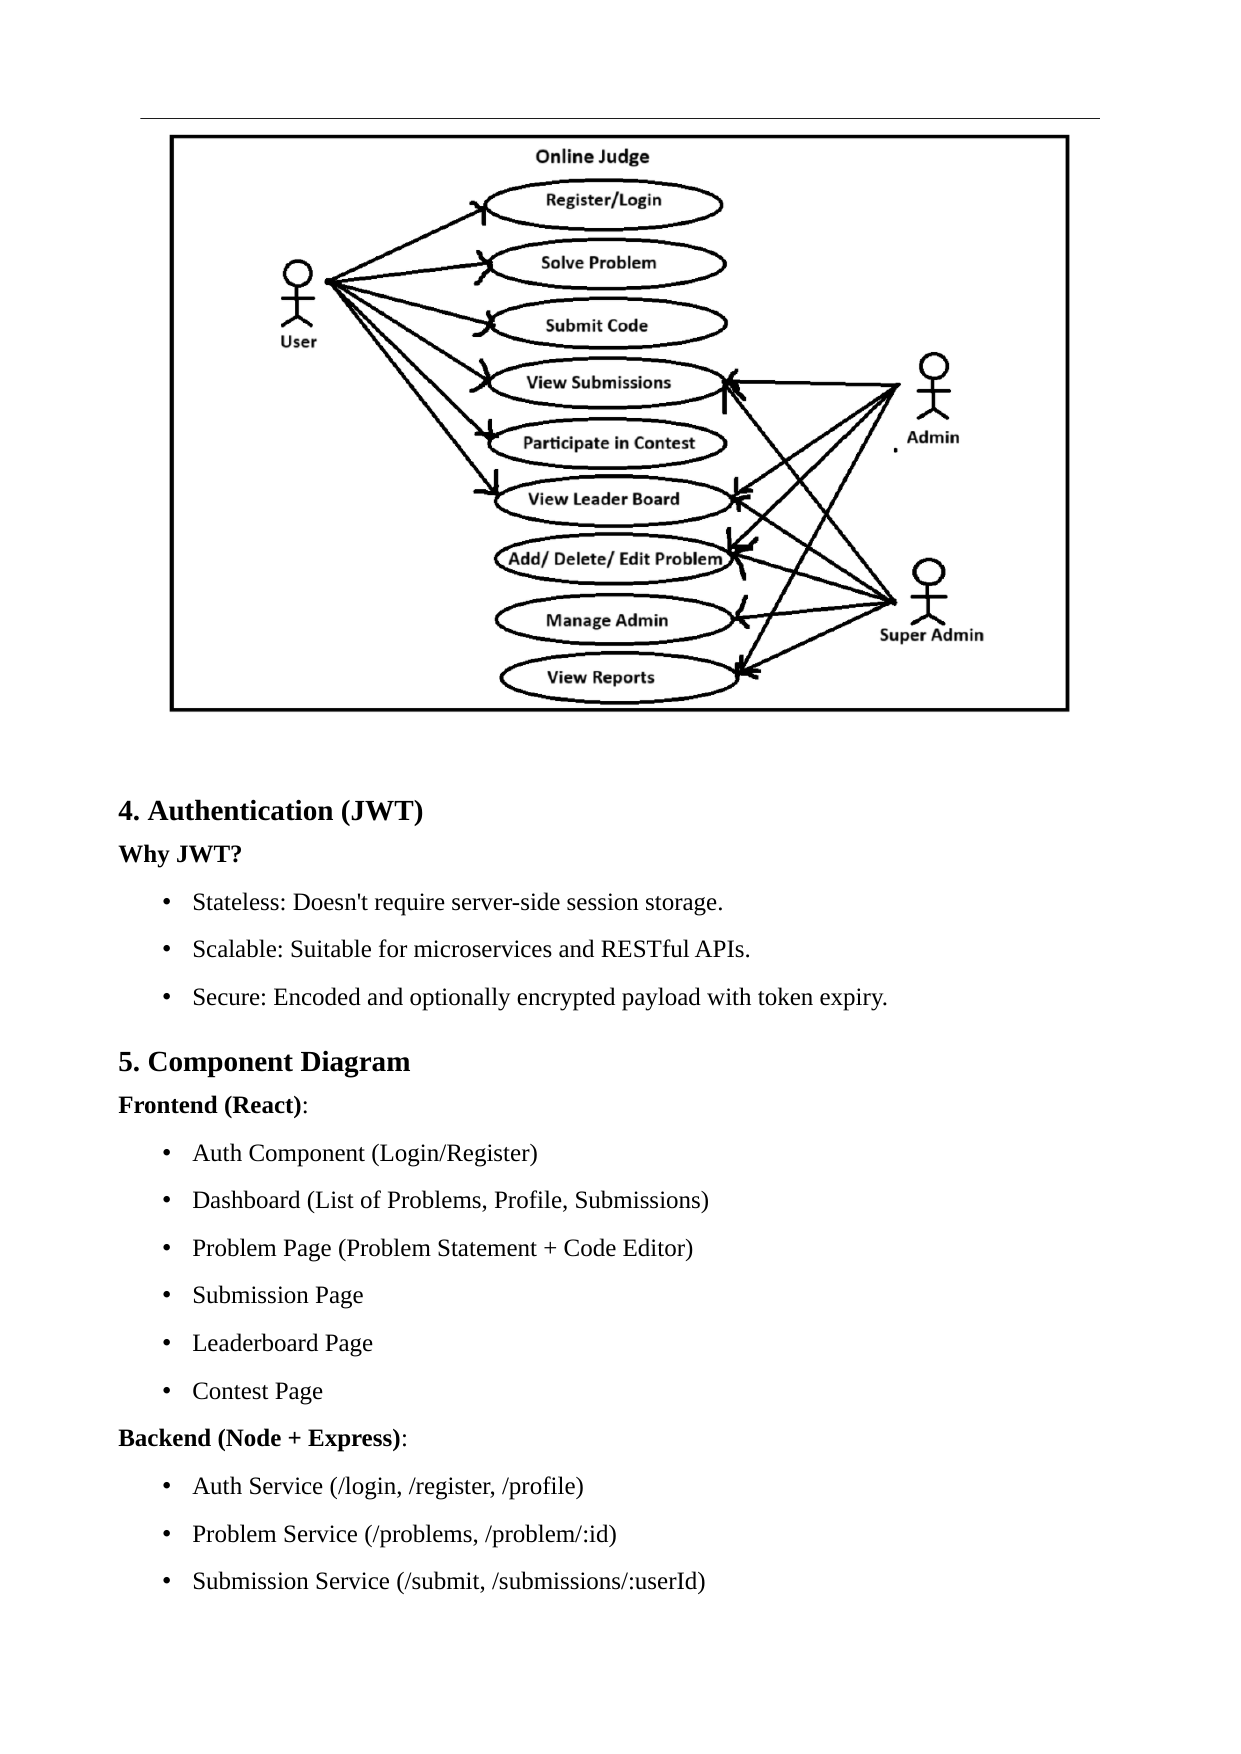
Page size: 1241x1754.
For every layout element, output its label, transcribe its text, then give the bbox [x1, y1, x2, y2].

list Auth Component (Login/Register) [162, 1138, 1122, 1167]
list Submission Service (/submit, /submissions/:userId) [162, 1566, 1122, 1595]
list Secure: Encoded and optionally encrypted payload with token expiry. [162, 982, 1122, 1011]
text Why JWT? [118, 839, 1122, 868]
list Problem Page (Problem Statement + Code Editor) [162, 1233, 1122, 1262]
list Auth Service (/login, /register, /profile) [162, 1471, 1122, 1500]
picture [140, 118, 1100, 727]
text Frontend (React): [118, 1090, 1122, 1119]
list Submission Page [162, 1281, 1122, 1309]
list Scalable: Suitable for microservices and RESTful APIs. [162, 934, 1122, 963]
list Leaderboard Page [162, 1328, 1122, 1357]
subtitle 5. Component Diagram [118, 1044, 1122, 1078]
subtitle 4. Authentication (JWT) [118, 793, 1122, 827]
text Backend (Node + Express): [118, 1423, 1122, 1452]
list Dashboard (List of Problems, Profile, Submissions) [162, 1185, 1122, 1214]
list Stateless: Doesn't require server-side session storage. [162, 887, 1122, 916]
list Contest Page [162, 1376, 1122, 1404]
list Problem Service (/problems, /problem/:id) [162, 1519, 1122, 1547]
